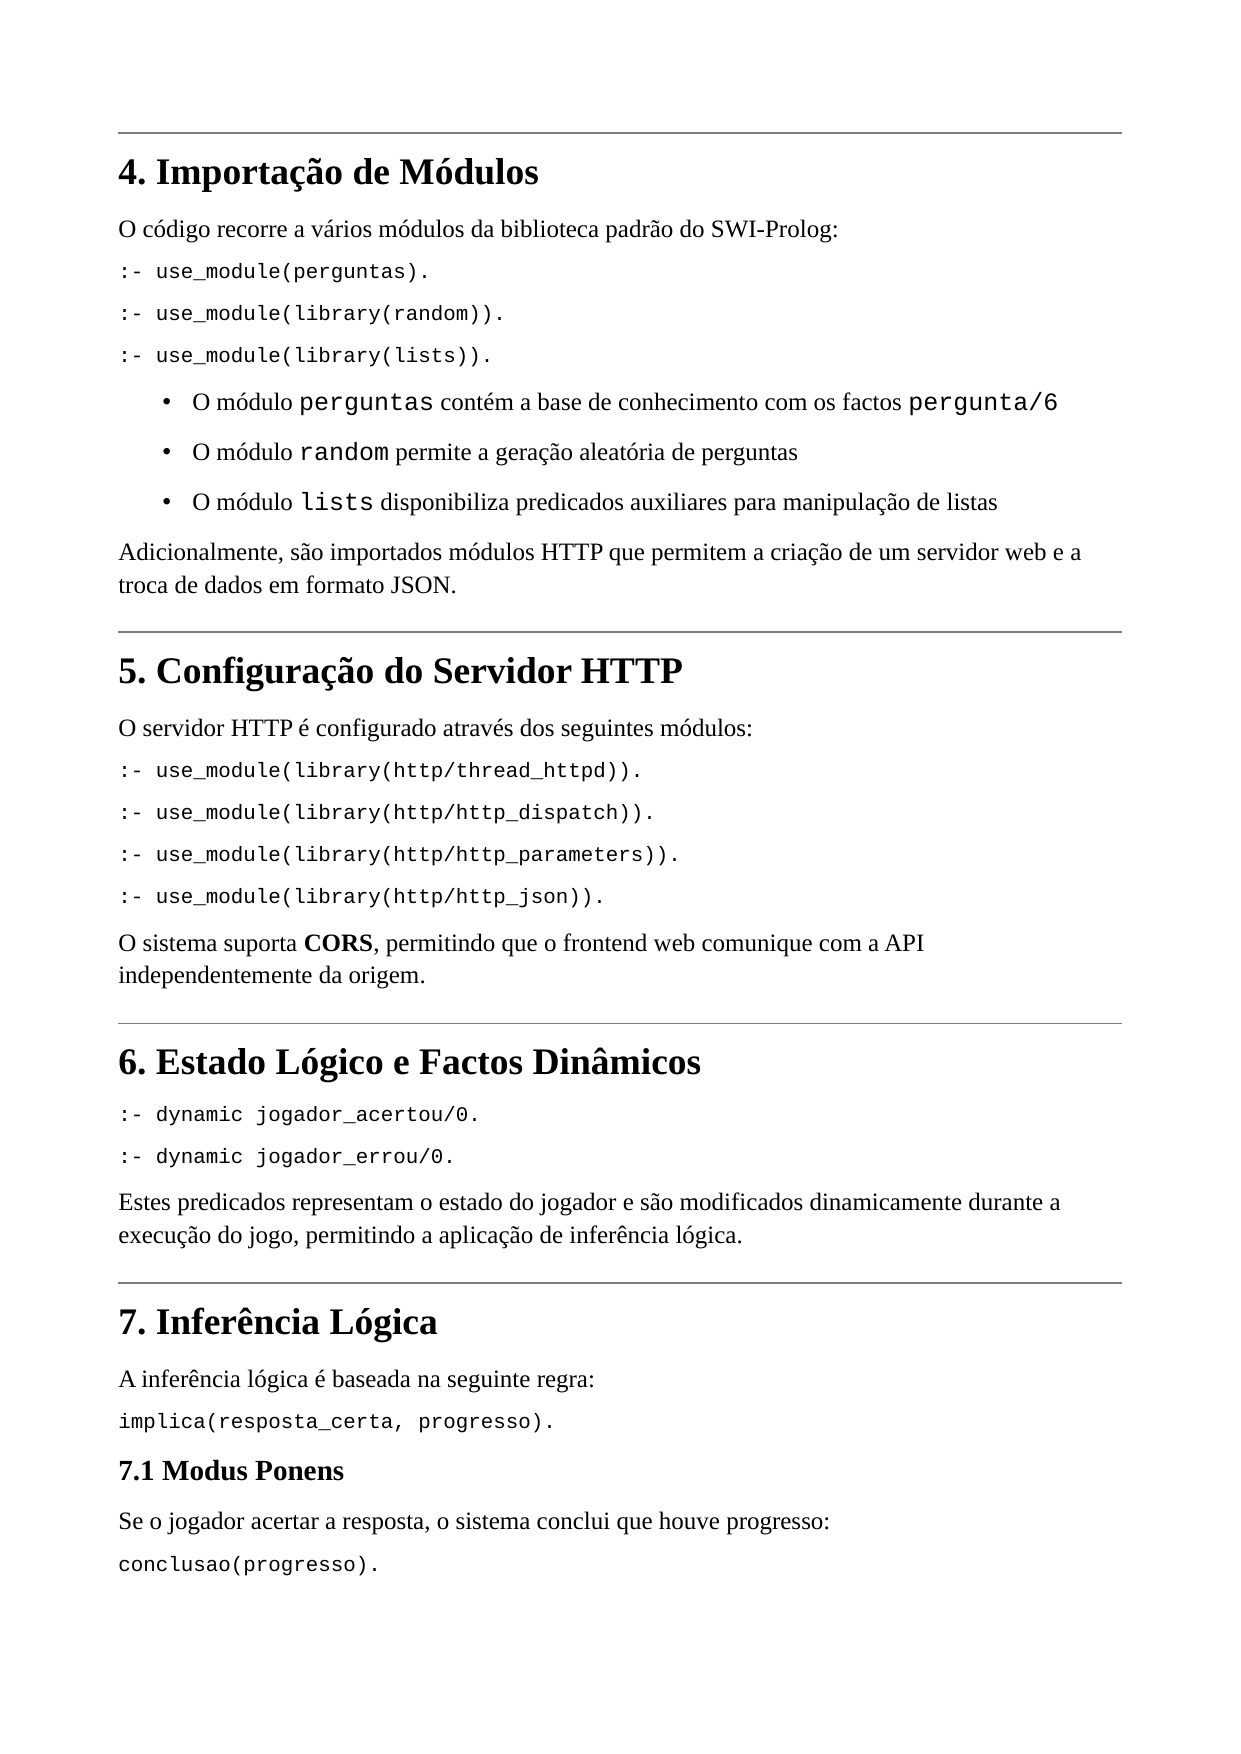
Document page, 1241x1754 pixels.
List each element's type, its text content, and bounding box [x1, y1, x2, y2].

text Adicionalmente, são importados módulos HTTP que permitem a criação de um servidor web e a troca de dados em formato JSON. [118, 537, 1122, 598]
subtitle 7. Inferência Lógica [118, 1299, 1122, 1343]
text :- use_module(library(http/http_dispatch)). [118, 802, 1122, 826]
text A inferência lógica é baseada na seguinte regra: [118, 1364, 1122, 1392]
text :- use_module(library(http/http_parameters)). [118, 844, 1122, 868]
subtitle 5. Configuração do Servidor HTTP [118, 649, 1122, 692]
text Se o jogador acertar a resposta, o sistema conclui que houve progresso: [118, 1506, 1122, 1535]
text :- use_module(library(http/thread_httpd)). [118, 761, 1122, 784]
text O servidor HTTP é configurado através dos seguintes módulos: [118, 713, 1122, 742]
text :- use_module(perguntas). [118, 261, 1122, 285]
text :- dynamic jogador_errou/0. [118, 1146, 1122, 1169]
text O sistema suporta CORS, permitindo que o frontend web comunique com a API independentemente da origem. [118, 928, 1122, 989]
subtitle 7.1 Modus Ponens [118, 1453, 1122, 1487]
list O módulo lists disponibiliza predicados auxiliares para manipulação de listas [162, 487, 1122, 517]
list O módulo random permite a geração aleatória de perguntas [162, 437, 1122, 467]
text O código recorre a vários módulos da biblioteca padrão do SWI-Prolog: [118, 214, 1122, 242]
text :- use_module(library(random)). [118, 303, 1122, 327]
list O módulo perguntas contém a base de conhecimento com os factos pergunta/6 [162, 387, 1122, 417]
text conclusao(progresso). [118, 1554, 1122, 1577]
text :- dynamic jogador_acertou/0. [118, 1104, 1122, 1127]
text Estes predicados representam o estado do jogador e são modificados dinamicamente durante a execução do jogo, permitindo a aplicação de inferência lógica. [118, 1187, 1122, 1249]
text implica(resposta_certa, progresso). [118, 1411, 1122, 1435]
subtitle 4. Importação de Módulos [118, 149, 1122, 193]
text :- use_module(library(http/http_json)). [118, 886, 1122, 909]
subtitle 6. Estado Lógico e Factos Dinâmicos [118, 1040, 1122, 1083]
text :- use_module(library(lists)). [118, 345, 1122, 368]
